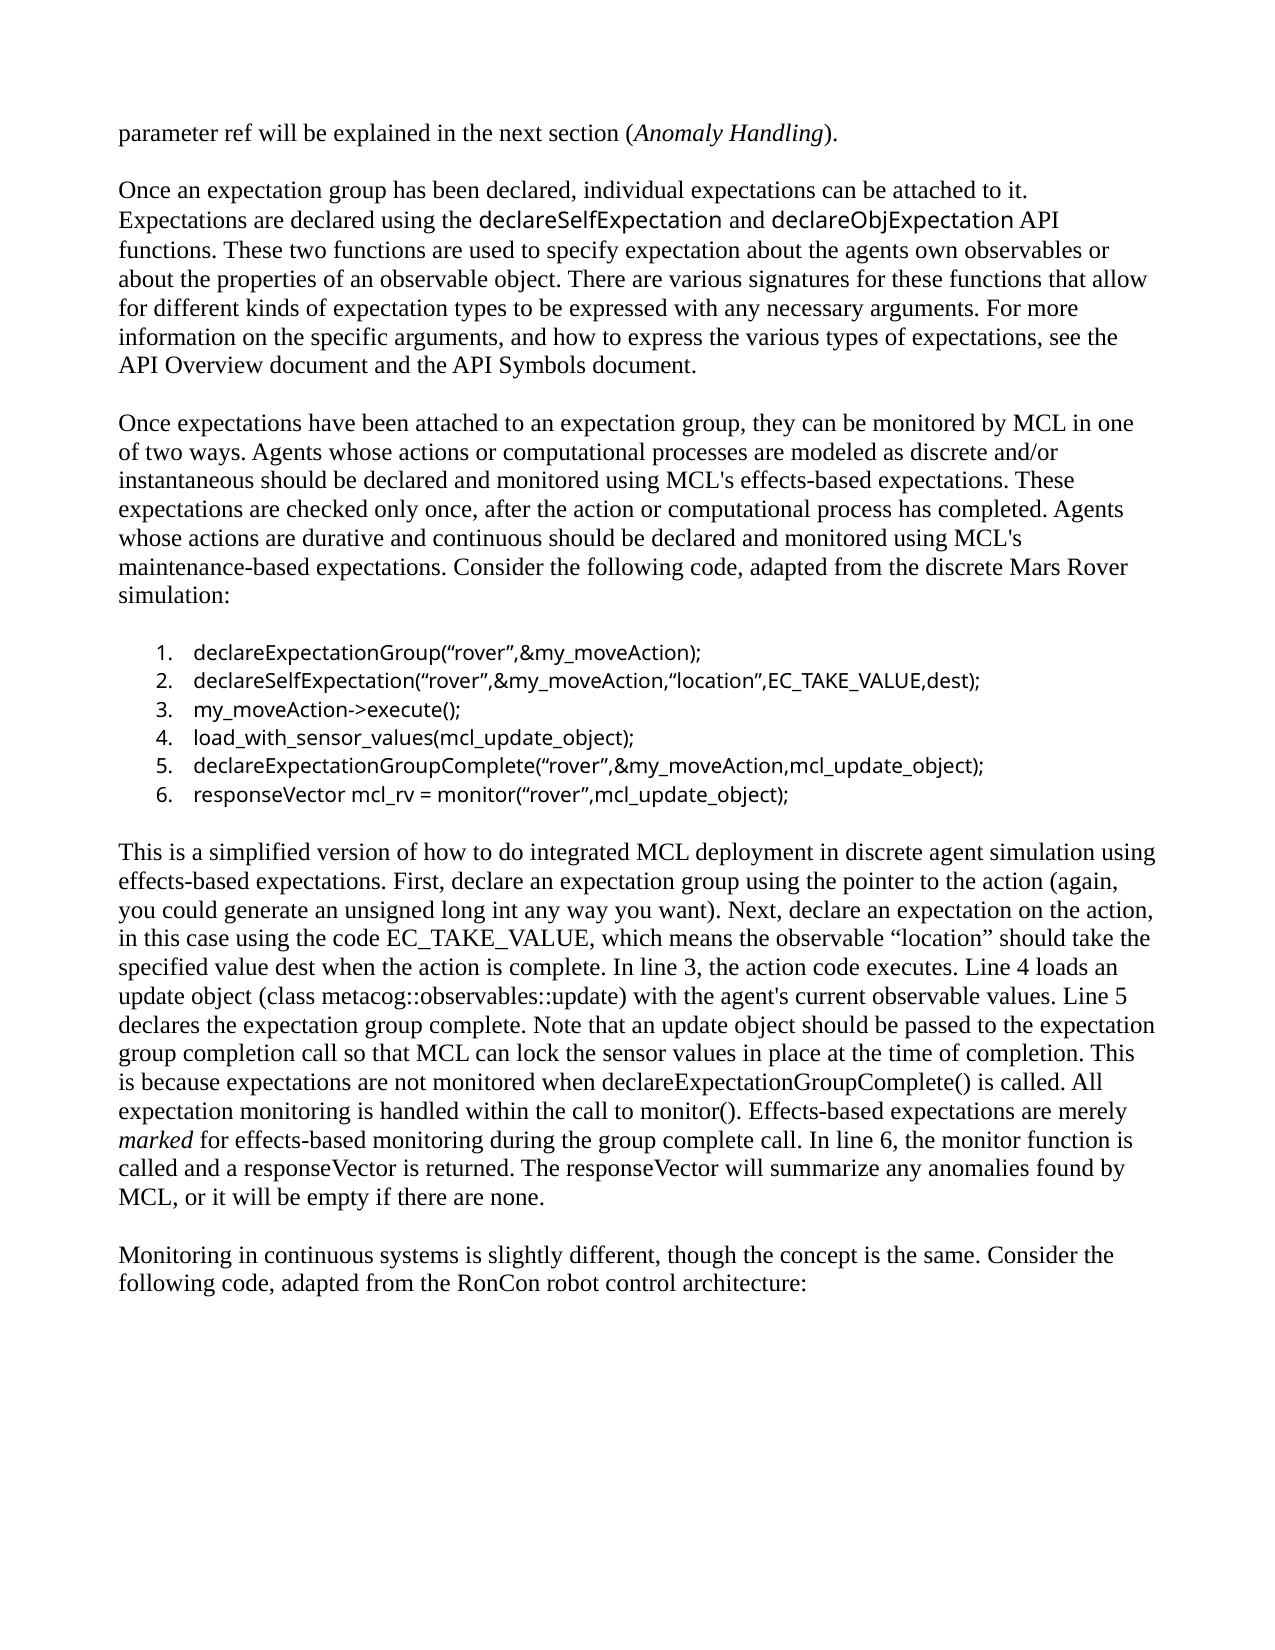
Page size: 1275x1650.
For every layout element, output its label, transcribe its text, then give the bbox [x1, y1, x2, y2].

list load_with_sensor_values(mcl_update_object); [156, 723, 1157, 752]
list declareExpectationGroupComplete(“rover”,&my_moveAction,mcl_update_object); [156, 752, 1157, 780]
list declareSelfExpectation(“rover”,&my_moveAction,“location”,EC_TAKE_VALUE,dest); [156, 666, 1157, 695]
text Monitoring in continuous systems is slightly different, though the concept is the same. Consider the following code, adapted from the RonCon robot control architecture: [118, 1240, 1157, 1297]
list my_moveAction->execute(); [156, 695, 1157, 723]
text Once an expectation group has been declared, individual expectations can be attached to it. Expectations are declared using the declareSelfExpectation and declareObjExpectation API functions. These two functions are used to specify expectation about the agents own observables or about the properties of an observable object. There are various signatures for these functions that allow for different kinds of expectation types to be expressed with any necessary arguments. For more information on the specific arguments, and how to express the various types of expectations, see the API Overview document and the API Symbols document. [118, 176, 1157, 379]
list declareExpectationGroup(“rover”,&my_moveAction); [156, 638, 1157, 666]
text Once expectations have been attached to an expectation group, they can be monitored by MCL in one of two ways. Agents whose actions or computational processes are modeled as discrete and/or instantaneous should be declared and monitored using MCL's effects-based expectations. These expectations are checked only once, after the action or computational process has completed. Agents whose actions are durative and continuous should be declared and monitored using MCL's maintenance-based expectations. Consider the following code, adapted from the discrete Mars Rover simulation: [118, 408, 1157, 609]
list responseVector mcl_rv = monitor(“rover”,mcl_update_object); [156, 780, 1157, 808]
text parameter ref will be explained in the next section (Anomaly Handling). [118, 118, 1157, 147]
text This is a simplified version of how to do integrated MCL deployment in discrete agent simulation using effects-based expectations. First, declare an expectation group using the pointer to the action (again, you could generate an unsigned long int any way you want). Next, declare an expectation on the action, in this case using the code EC_TAKE_VALUE, which means the observable “location” should take the specified value dest when the action is complete. In line 3, the action code executes. Line 4 loads an update object (class metacog::observables::update) with the agent's current observable values. Line 5 declares the expectation group complete. Note that an update object should be passed to the expectation group completion call so that MCL can lock the sensor values in place at the time of completion. This is because expectations are not monitored when declareExpectationGroupComplete() is called. All expectation monitoring is handled within the call to monitor(). Effects-based expectations are merely marked for effects-based monitoring during the group complete call. In line 6, the monitor function is called and a responseVector is returned. The responseVector will summarize any anomalies found by MCL, or it will be empty if there are none. [118, 837, 1157, 1211]
